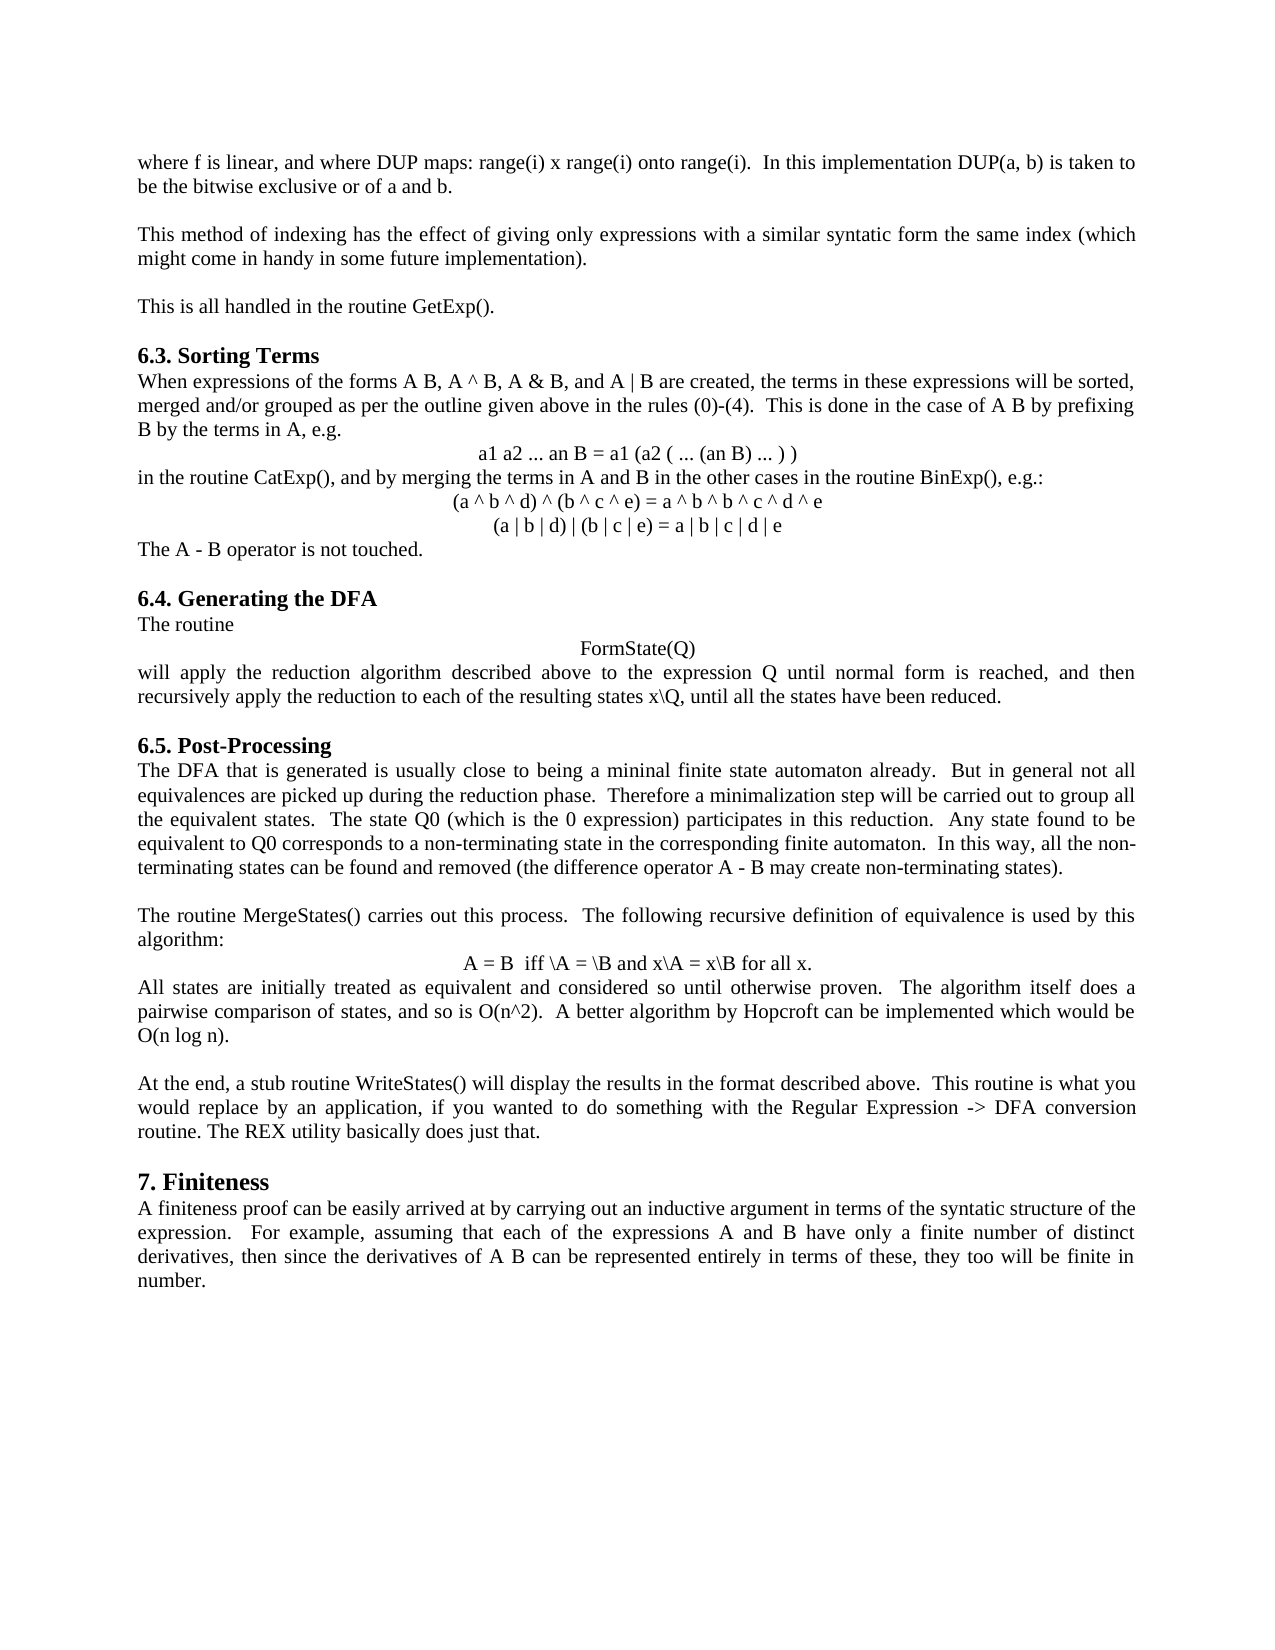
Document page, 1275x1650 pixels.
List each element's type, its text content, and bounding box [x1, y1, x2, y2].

text When expressions of the forms A B, A ^ B, A & B, and A | B are created, the terms in these expressions will be sorted, merged and/or grouped as per the outline given above in the rules (0)-(4). This is done in the case of A B by prefixing B by the terms in A, e.g. [137, 369, 1137, 441]
text 6.3. Sorting Terms [137, 342, 1137, 369]
text 7. Finiteness [137, 1167, 1137, 1196]
text (a ^ b ^ d) ^ (b ^ c ^ e) = a ^ b ^ b ^ c ^ d ^ e [137, 489, 1137, 513]
text The routine MergeStates() carries out this process. The following recursive definition of equivalence is used by this algorithm: [137, 903, 1137, 951]
text FormState(Q) [137, 636, 1137, 660]
text 6.5. Post-Processing [137, 732, 1137, 758]
text The DFA that is generated is usually close to being a mininal finite state automaton already. But in general not all equivalences are picked up during the reduction phase. Therefore a minimalization step will be carried out to group all the equivalent states. The state Q0 (which is the 0 expression) participates in this reduction. Any state found to be equivalent to Q0 corresponds to a non-terminating state in the corresponding finite automaton. In this way, all the non-terminating states can be found and removed (the difference operator A - B may create non-terminating states). [137, 758, 1137, 879]
text The routine [137, 612, 1137, 636]
text This method of indexing has the effect of giving only expressions with a similar syntatic form the same index (which might come in handy in some future implementation). [137, 222, 1137, 270]
text At the end, a stub routine WriteStates() will display the results in the format described above. This routine is what you would replace by an application, if you wanted to do something with the Regular Expression -> DFA conversion routine. The REX utility basically does just that. [137, 1071, 1137, 1143]
text will apply the reduction algorithm described above to the expression Q until normal form is reached, and then recursively apply the reduction to each of the resulting states x\Q, until all the states have been reduced. [137, 660, 1137, 708]
text All states are initially treated as equivalent and considered so until otherwise proven. The algorithm itself does a pairwise comparison of states, and so is O(n^2). A better algorithm by Hopcroft can be implemented which would be O(n log n). [137, 975, 1137, 1047]
text (a | b | d) | (b | c | e) = a | b | c | d | e [137, 513, 1137, 537]
text in the routine CatExp(), and by merging the terms in A and B in the other cases in the routine BinExp(), e.g.: [137, 465, 1137, 489]
text A finiteness proof can be easily arrived at by carrying out an inductive argument in terms of the syntatic structure of the expression. For example, assuming that each of the expressions A and B have only a finite number of distinct derivatives, then since the derivatives of A B can be represented entirely in terms of these, they too will be finite in number. [137, 1196, 1137, 1292]
text The A - B operator is not touched. [137, 537, 1137, 561]
text where f is linear, and where DUP maps: range(i) x range(i) onto range(i). In this implementation DUP(a, b) is taken to be the bitwise exclusive or of a and b. [137, 150, 1137, 198]
text A = B iff \A = \B and x\A = x\B for all x. [137, 951, 1137, 975]
text a1 a2 ... an B = a1 (a2 ( ... (an B) ... ) ) [137, 441, 1137, 465]
text This is all handled in the routine GetExp(). [137, 294, 1137, 318]
text 6.4. Generating the DFA [137, 585, 1137, 612]
